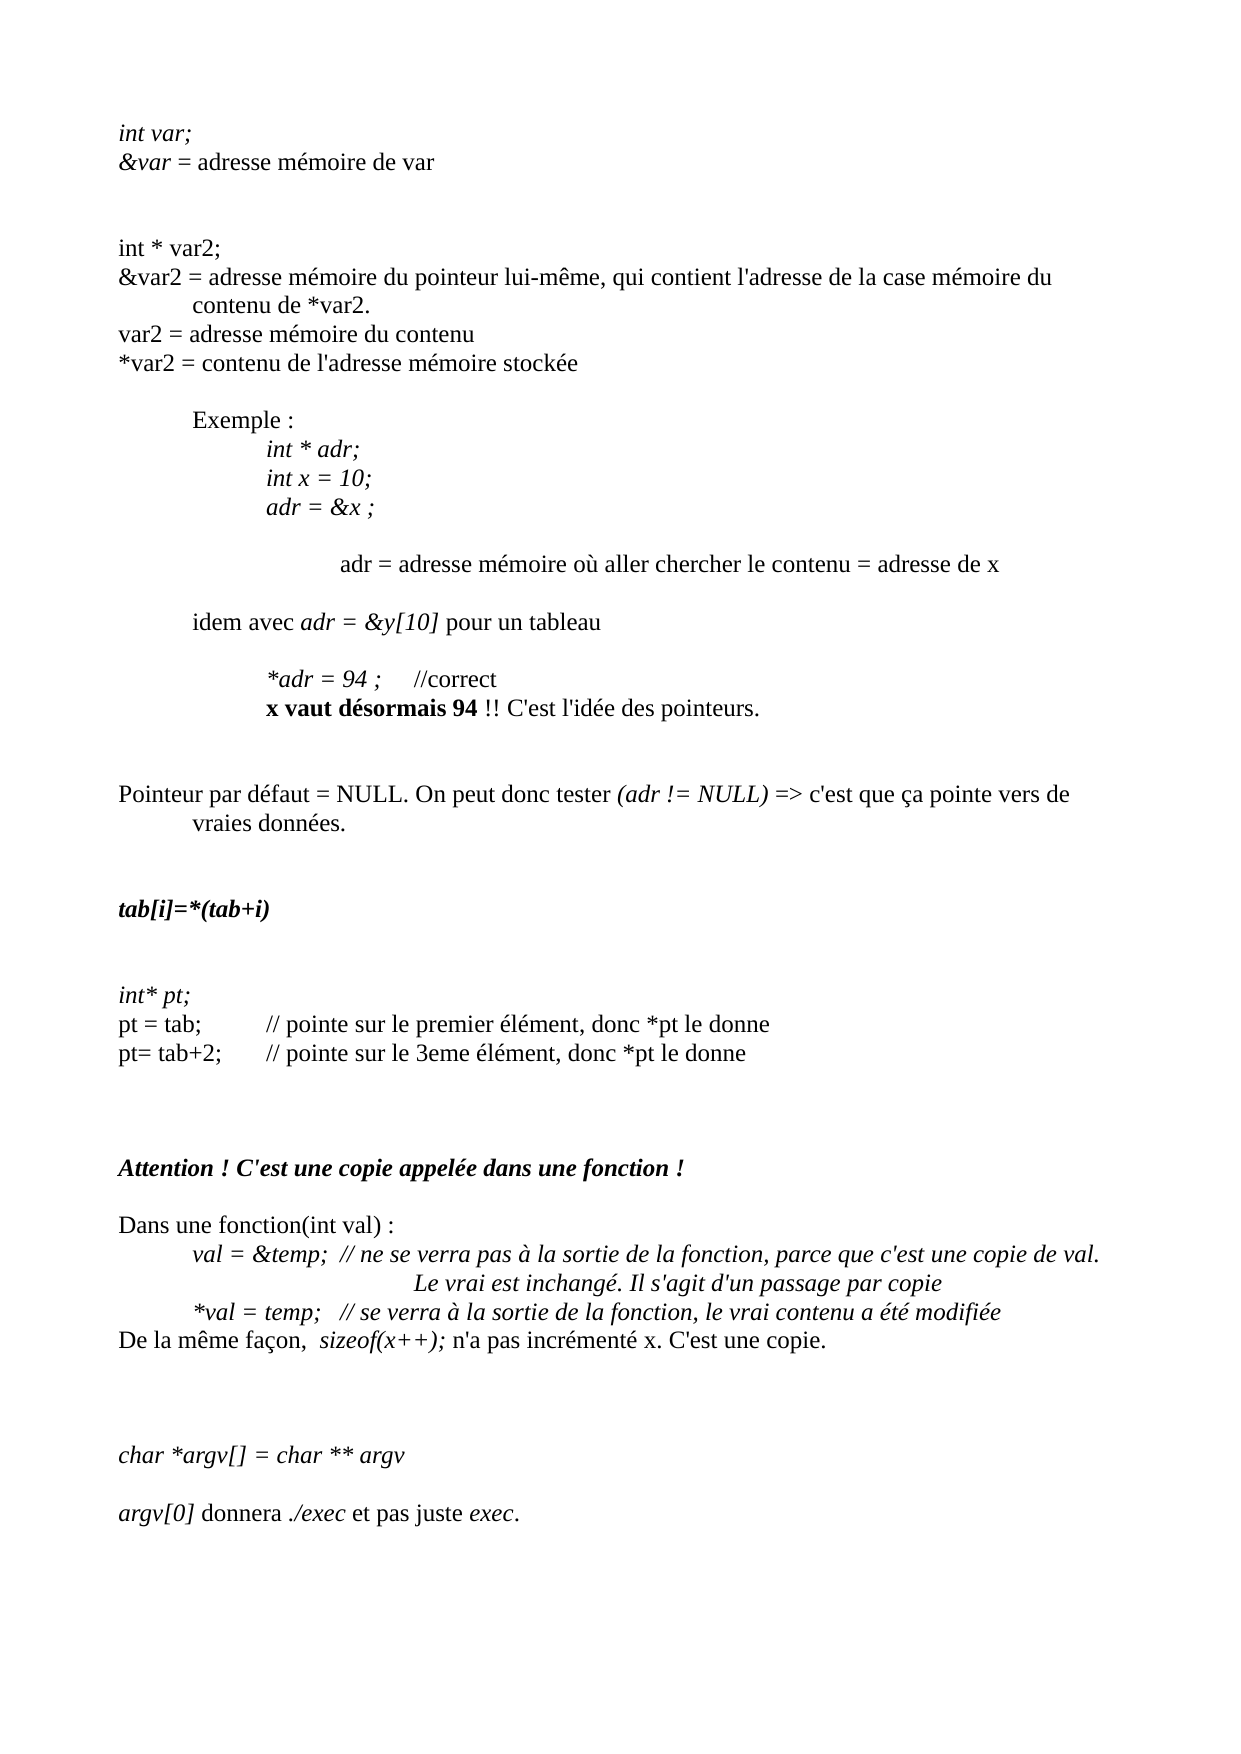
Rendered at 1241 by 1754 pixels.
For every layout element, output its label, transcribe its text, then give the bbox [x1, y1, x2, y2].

text int x = 10; [118, 463, 1122, 492]
text var2 = adresse mémoire du contenu [118, 319, 1122, 348]
text tab[i]=*(tab+i) [118, 894, 1122, 923]
text *val = temp; // se verra à la sortie de la fonction, le vrai contenu a été modifiée [118, 1297, 1122, 1326]
text Pointeur par défaut = NULL. On peut donc tester (adr != NULL) => c'est que ça pointe vers de vraies données. [118, 779, 1122, 837]
text pt = tab; // pointe sur le premier élément, donc *pt le donne [118, 1009, 1122, 1038]
text pt= tab+2; // pointe sur le 3eme élément, donc *pt le donne [118, 1038, 1122, 1067]
text char *argv[] = char ** argv [118, 1441, 1122, 1469]
text Dans une fonction(int val) : [118, 1211, 1122, 1239]
text &var = adresse mémoire de var [118, 147, 1122, 176]
text &var2 = adresse mémoire du pointeur lui-même, qui contient l'adresse de la case mémoire du contenu de *var2. [118, 262, 1122, 319]
text x vaut désormais 94 !! C'est l'idée des pointeurs. [118, 693, 1122, 722]
text int * var2; [118, 233, 1122, 262]
text int* pt; [118, 981, 1122, 1009]
text *var2 = contenu de l'adresse mémoire stockée [118, 348, 1122, 377]
text De la même façon, sizeof(x++); n'a pas incrémenté x. C'est une copie. [118, 1326, 1122, 1354]
text adr = &x ; [118, 492, 1122, 521]
text int var; [118, 118, 1122, 147]
text adr = adresse mémoire où aller chercher le contenu = adresse de x [118, 549, 1122, 578]
text *adr = 94 ; //correct [118, 664, 1122, 693]
text val = &temp; // ne se verra pas à la sortie de la fonction, parce que c'est une copie de val. Le vrai est inchangé. Il s'agit d'un passage par copie [118, 1239, 1122, 1297]
text Attention ! C'est une copie appelée dans une fonction ! [118, 1153, 1122, 1182]
text idem avec adr = &y[10] pour un tableau [118, 607, 1122, 636]
text int * adr; [118, 434, 1122, 463]
text argv[0] donnera ./exec et pas juste exec. [118, 1498, 1122, 1527]
text Exemple : [118, 406, 1122, 434]
